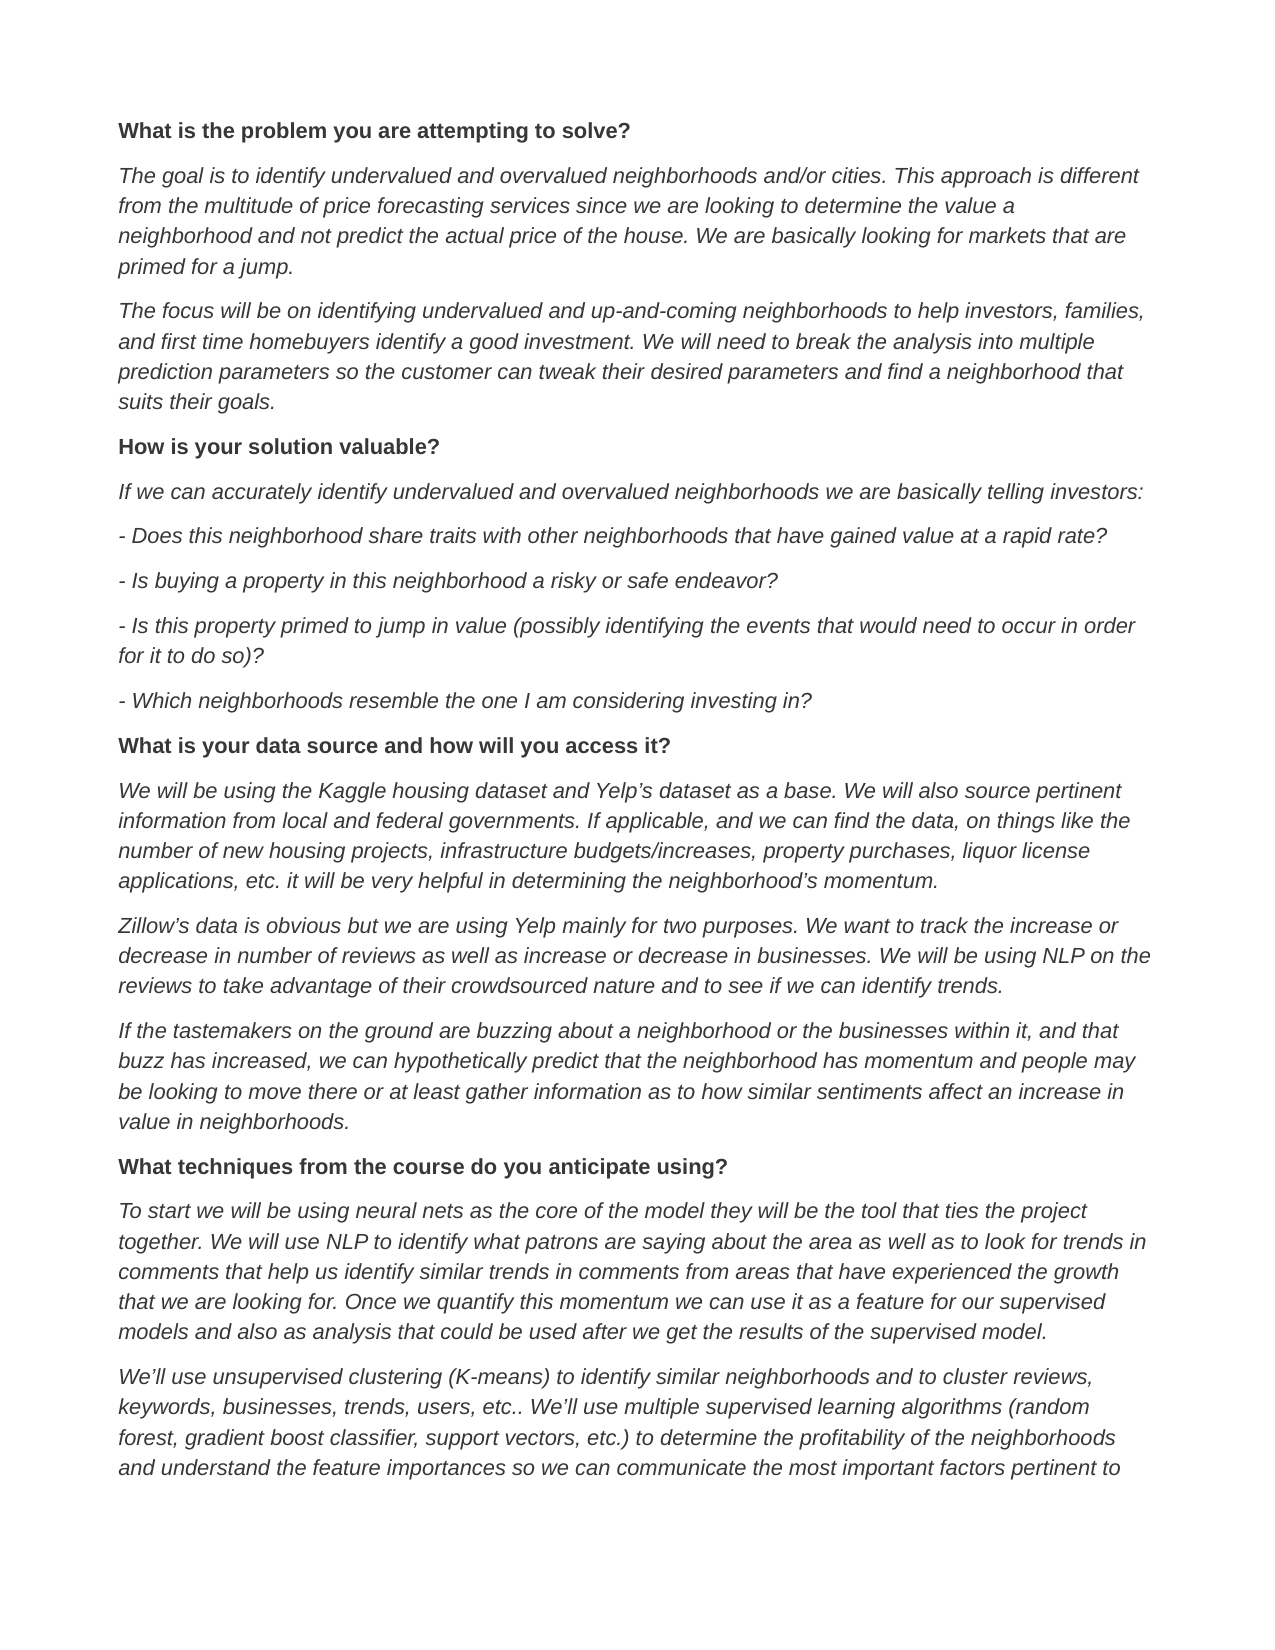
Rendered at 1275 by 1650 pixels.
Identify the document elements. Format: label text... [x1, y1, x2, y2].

text If we can accurately identify undervalued and overvalued neighborhoods we are basically telling investors: [118, 478, 1157, 504]
text If the tastemakers on the ground are buzzing about a neighborhood or the businesses within it, and that buzz has increased, we can hypothetically predict that the neighborhood has momentum and people may be looking to move there or at least gather information as to how similar sentiments affect an increase in value in neighborhoods. [118, 1018, 1157, 1134]
text - Which neighborhoods resemble the one I am considering investing in? [118, 688, 1157, 713]
text How is your solution valuable? [118, 434, 1157, 459]
text We’ll use unsupervised clustering (K-means) to identify similar neighborhoods and to cluster reviews, keywords, businesses, trends, users, etc.. We’ll use multiple supervised learning algorithms (random forest, gradient boost classifier, support vectors, etc.) to determine the profitability of the neighborhoods and understand the feature importances so we can communicate the most important factors pertinent to [118, 1364, 1157, 1480]
text What is your data source and how will you access it? [118, 733, 1157, 758]
text - Is buying a property in this neighborhood a risky or safe endeavor? [118, 568, 1157, 593]
text - Is this property primed to jump in value (possibly identifying the events that would need to occur in order for it to do so)? [118, 613, 1157, 668]
text We will be using the Kaggle housing dataset and Yelp’s dataset as a base. We will also source pertinent information from local and federal governments. If applicable, and we can find the data, on things like the number of new housing projects, infrastructure budgets/increases, property purchases, liquor license applications, etc. it will be very helpful in determining the neighborhood’s momentum. [118, 777, 1157, 893]
text What is the problem you are attempting to solve? [118, 118, 1157, 143]
text To start we will be using neural nets as the core of the model they will be the tool that ties the project together. We will use NLP to identify what patrons are saying about the area as well as to look for trends in comments that help us identify similar trends in comments from areas that have experienced the growth that we are looking for. Once we quantify this momentum we can use it as a feature for our supervised models and also as analysis that could be used after we get the results of the supervised model. [118, 1198, 1157, 1344]
text The goal is to identify undervalued and overvalued neighborhoods and/or cities. This approach is different from the multitude of price forecasting services since we are looking to determine the value a neighborhood and not predict the actual price of the house. We are basically looking for markets that are primed for a jump. [118, 163, 1157, 279]
text What techniques from the course do you anticipate using? [118, 1153, 1157, 1179]
text Zillow’s data is obvious but we are using Yelp mainly for two purposes. We want to track the increase or decrease in number of reviews as well as increase or decrease in businesses. We will be using NLP on the reviews to take advantage of their crowdsourced nature and to see if we can identify trends. [118, 913, 1157, 998]
text The focus will be on identifying undervalued and up-and-coming neighborhoods to help investors, families, and first time homebuyers identify a good investment. We will need to break the analysis into multiple prediction parameters so the customer can tweak their desired parameters and find a neighborhood that suits their goals. [118, 298, 1157, 414]
text - Does this neighborhood share traits with other neighborhoods that have gained value at a rapid rate? [118, 523, 1157, 548]
